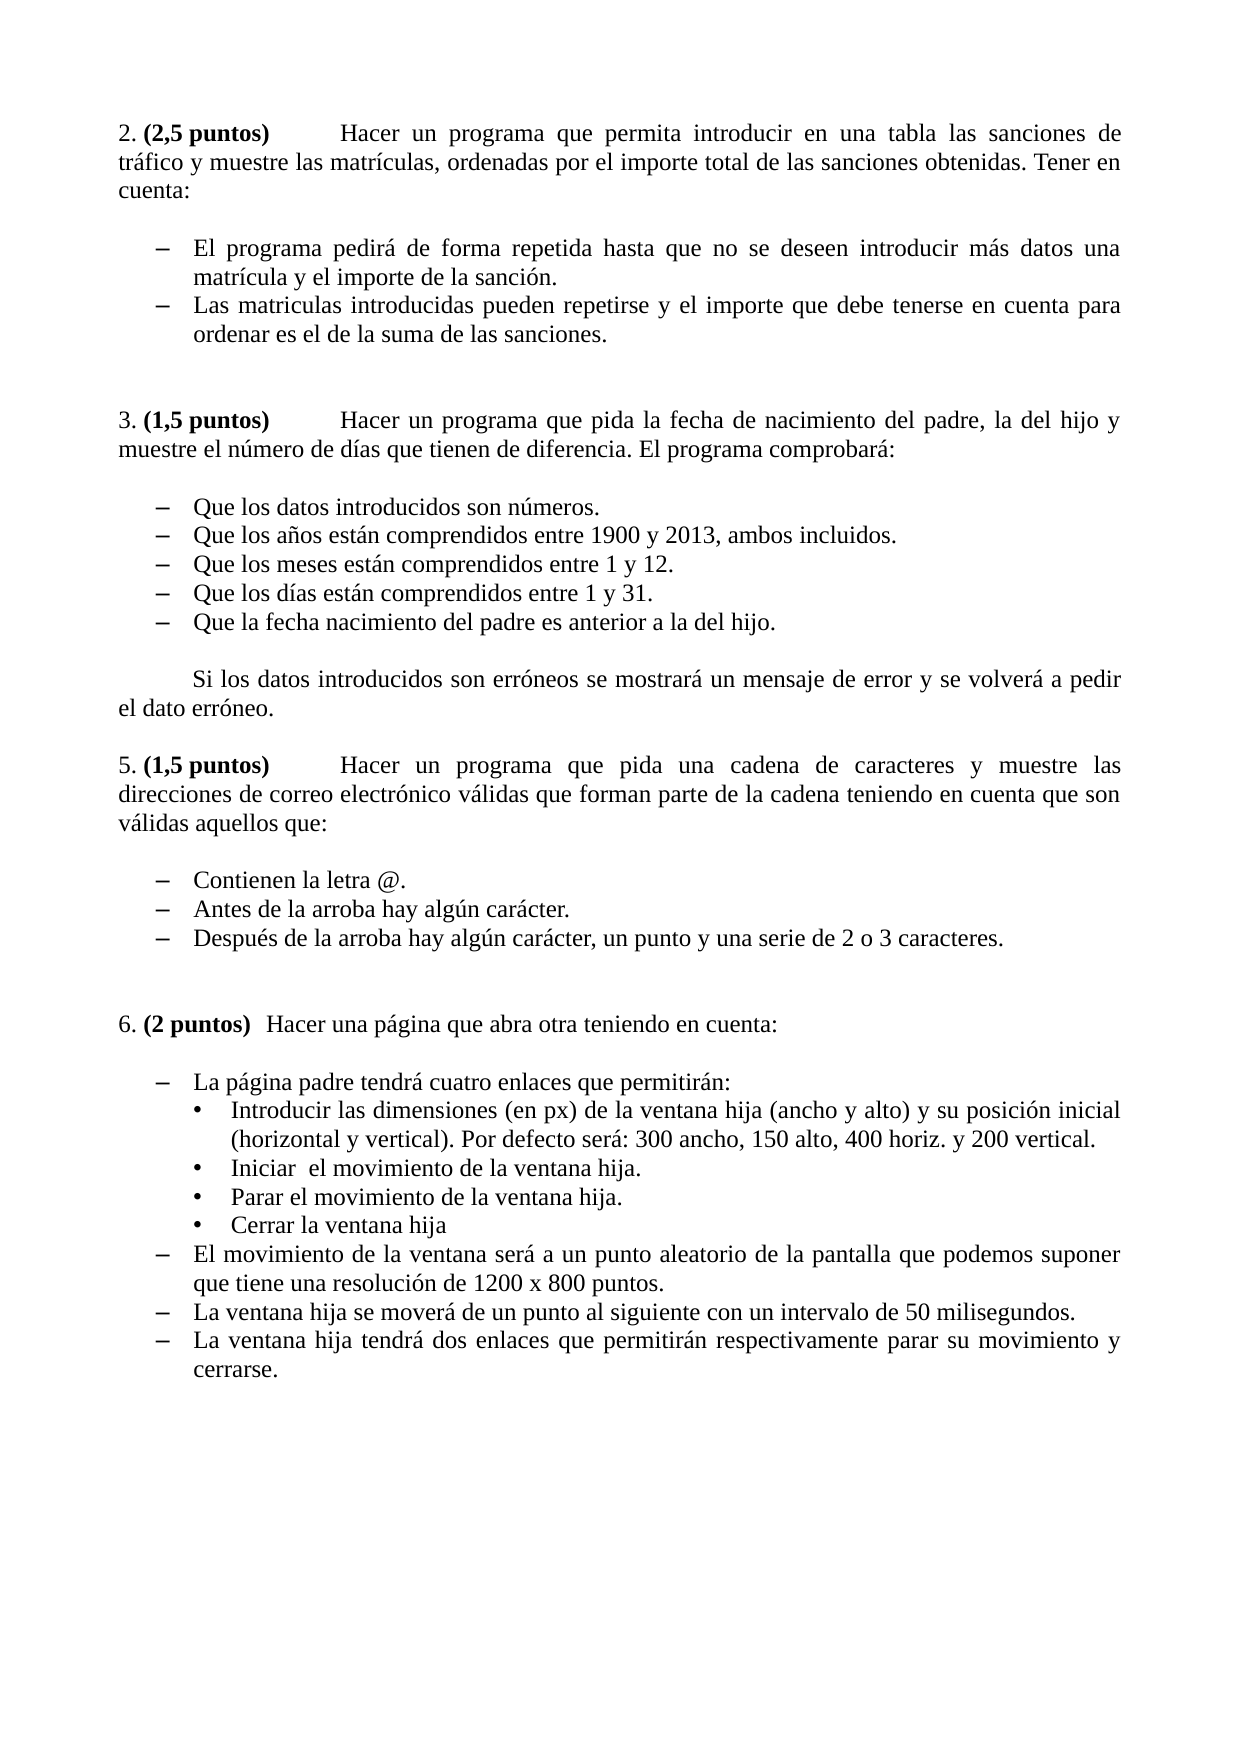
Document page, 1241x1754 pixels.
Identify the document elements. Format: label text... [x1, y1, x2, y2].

list Que los días están comprendidos entre 1 y 31. [156, 578, 1122, 607]
list Parar el movimiento de la ventana hija. [193, 1182, 1122, 1211]
list La ventana hija se moverá de un punto al siguiente con un intervalo de 50 milisegundos. [156, 1297, 1122, 1326]
list Introducir las dimensiones (en px) de la ventana hija (ancho y alto) y su posición inicial (horizontal y vertical). Por defecto será: 300 ancho, 150 alto, 400 horiz. y 200 vertical. [193, 1096, 1122, 1153]
list El programa pedirá de forma repetida hasta que no se deseen introducir más datos una matrícula y el importe de la sanción. [156, 233, 1122, 291]
list Que la fecha nacimiento del padre es anterior a la del hijo. [156, 607, 1122, 636]
list Que los años están comprendidos entre 1900 y 2013, ambos incluidos. [156, 521, 1122, 549]
list El movimiento de la ventana será a un punto aleatorio de la pantalla que podemos suponer que tiene una resolución de 1200 x 800 puntos. [156, 1239, 1122, 1297]
list Que los meses están comprendidos entre 1 y 12. [156, 549, 1122, 578]
list La página padre tendrá cuatro enlaces que permitirán: [156, 1067, 1122, 1096]
list Después de la arroba hay algún carácter, un punto y una serie de 2 o 3 caracteres. [156, 923, 1122, 952]
list La ventana hija tendrá dos enlaces que permitirán respectivamente parar su movimiento y cerrarse. [156, 1326, 1122, 1383]
text Si los datos introducidos son erróneos se mostrará un mensaje de error y se volverá a pedir el dato erróneo. [118, 664, 1122, 722]
list Que los datos introducidos son números. [156, 492, 1122, 521]
list Cerrar la ventana hija [193, 1211, 1122, 1239]
list Iniciar el movimiento de la ventana hija. [193, 1153, 1122, 1182]
text 2. (2,5 puntos) Hacer un programa que permita introducir en una tabla las sanciones de tráfico y muestre las matrículas, ordenadas por el importe total de las sanciones obtenidas. Tener en cuenta: [118, 118, 1122, 204]
text 3. (1,5 puntos) Hacer un programa que pida la fecha de nacimiento del padre, la del hijo y muestre el número de días que tienen de diferencia. El programa comprobará: [118, 406, 1122, 463]
list Antes de la arroba hay algún carácter. [156, 894, 1122, 923]
list Contienen la letra @. [156, 866, 1122, 894]
list Las matriculas introducidas pueden repetirse y el importe que debe tenerse en cuenta para ordenar es el de la suma de las sanciones. [156, 291, 1122, 348]
text 5. (1,5 puntos) Hacer un programa que pida una cadena de caracteres y muestre las direcciones de correo electrónico válidas que forman parte de la cadena teniendo en cuenta que son válidas aquellos que: [118, 751, 1122, 837]
text 6. (2 puntos) Hacer una página que abra otra teniendo en cuenta: [118, 1009, 1122, 1038]
